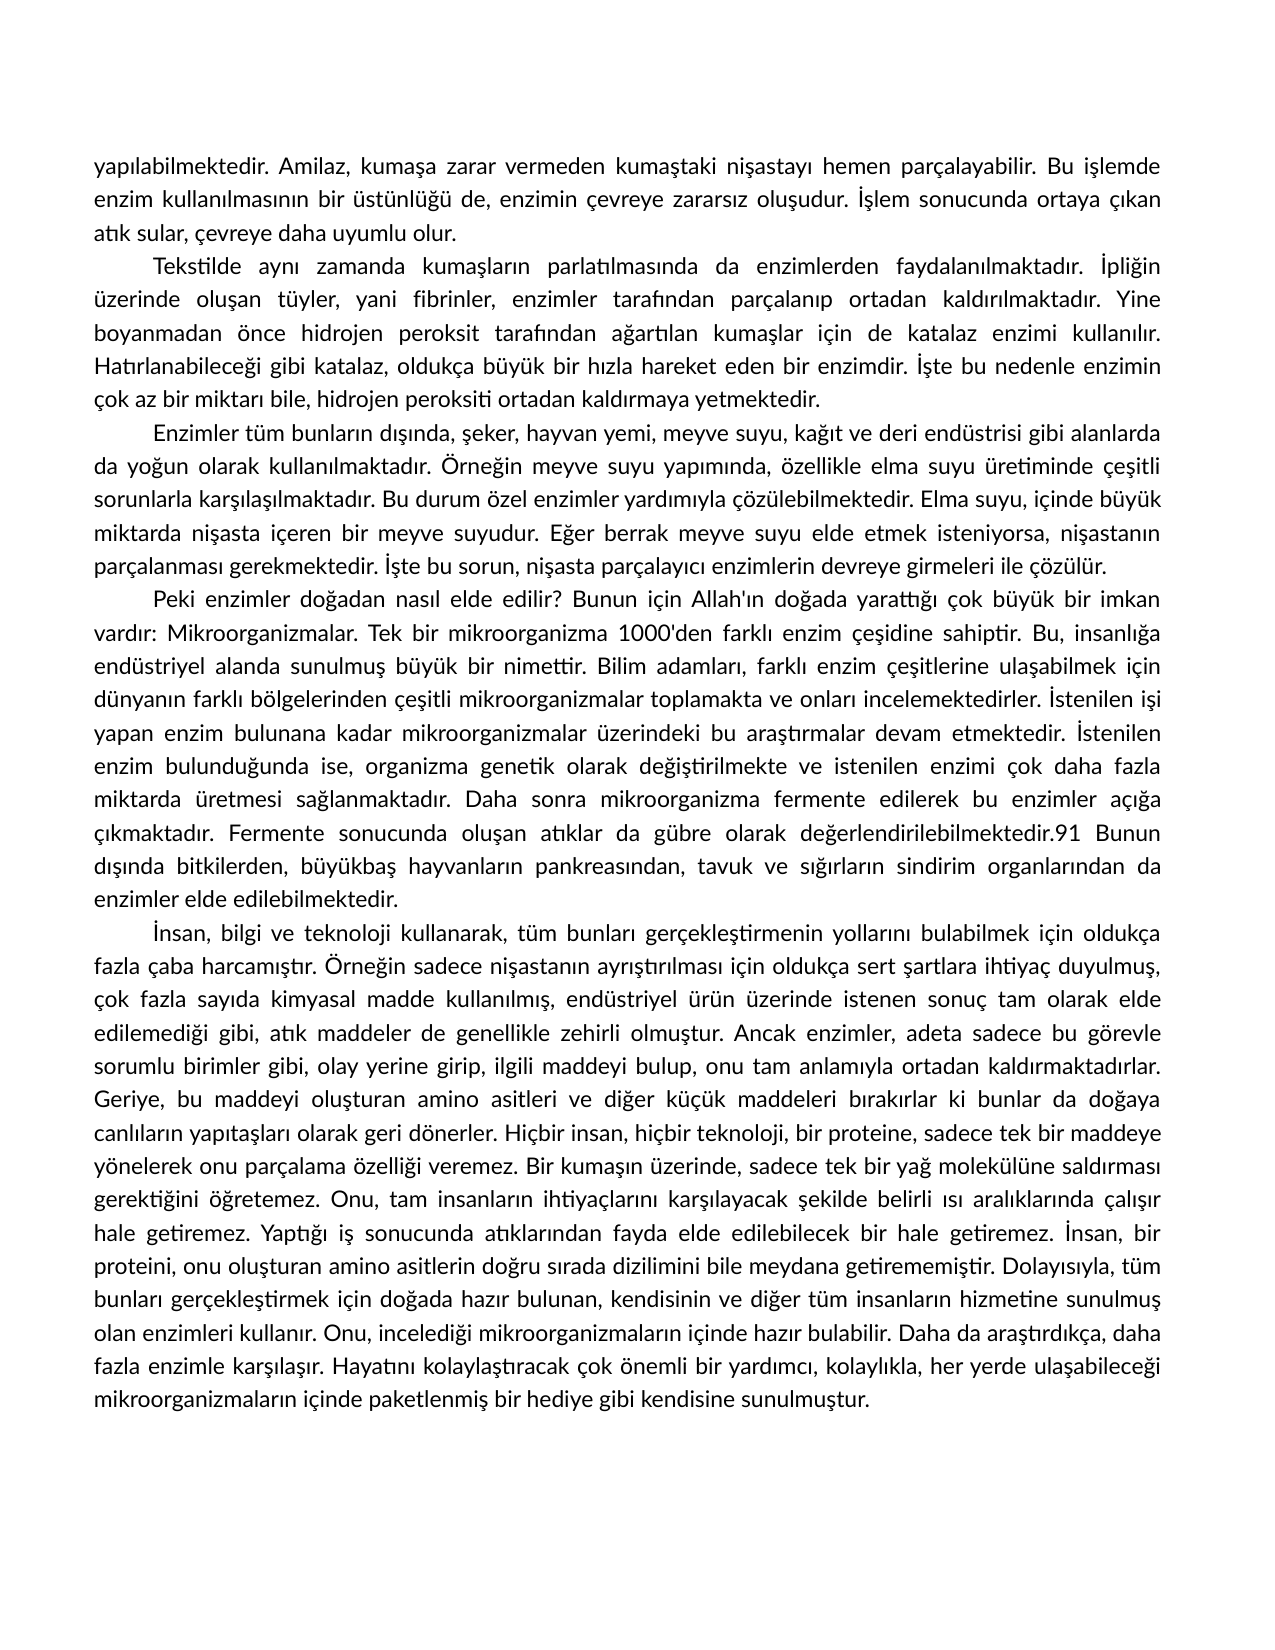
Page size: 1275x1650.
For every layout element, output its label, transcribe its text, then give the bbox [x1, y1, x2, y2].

text yapılabilmektedir. Amilaz, kumaşa zarar vermeden kumaştaki nişastayı hemen parçalayabilir. Bu işlemde enzim kullanılmasının bir üstünlüğü de, enzimin çevreye zararsız oluşudur. İşlem sonucunda ortaya çıkan atık sular, çevreye daha uyumlu olur. [94, 148, 1162, 248]
text İnsan, bilgi ve teknoloji kullanarak, tüm bunları gerçekleştirmenin yollarını bulabilmek için oldukça fazla çaba harcamıştır. Örneğin sadece nişastanın ayrıştırılması için oldukça sert şartlara ihtiyaç duyulmuş, çok fazla sayıda kimyasal madde kullanılmış, endüstriyel ürün üzerinde istenen sonuç tam olarak elde edilemediği gibi, atık maddeler de genellikle zehirli olmuştur. Ancak enzimler, adeta sadece bu görevle sorumlu birimler gibi, olay yerine girip, ilgili maddeyi bulup, onu tam anlamıyla ortadan kaldırmaktadırlar. Geriye, bu maddeyi oluşturan amino asitleri ve diğer küçük maddeleri bırakırlar ki bunlar da doğaya canlıların yapıtaşları olarak geri dönerler. Hiçbir insan, hiçbir teknoloji, bir proteine, sadece tek bir maddeye yönelerek onu parçalama özelliği veremez. Bir kumaşın üzerinde, sadece tek bir yağ molekülüne saldırması gerektiğini öğretemez. Onu, tam insanların ihtiyaçlarını karşılayacak şekilde belirli ısı aralıklarında çalışır hale getiremez. Yaptığı iş sonucunda atıklarından fayda elde edilebilecek bir hale getiremez. İnsan, bir proteini, onu oluşturan amino asitlerin doğru sırada dizilimini bile meydana getirememiştir. Dolayısıyla, tüm bunları gerçekleştirmek için doğada hazır bulunan, kendisinin ve diğer tüm insanların hizmetine sunulmuş olan enzimleri kullanır. Onu, incelediği mikroorganizmaların içinde hazır bulabilir. Daha da araştırdıkça, daha fazla enzimle karşılaşır. Hayatını kolaylaştıracak çok önemli bir yardımcı, kolaylıkla, her yerde ulaşabileceği mikroorganizmaların içinde paketlenmiş bir hediye gibi kendisine sunulmuştur. [94, 914, 1162, 1414]
text Tekstilde aynı zamanda kumaşların parlatılmasında da enzimlerden faydalanılmaktadır. İpliğin üzerinde oluşan tüyler, yani fibrinler, enzimler tarafından parçalanıp ortadan kaldırılmaktadır. Yine boyanmadan önce hidrojen peroksit tarafından ağartılan kumaşlar için de katalaz enzimi kullanılır. Hatırlanabileceği gibi katalaz, oldukça büyük bir hızla hareket eden bir enzimdir. İşte bu nedenle enzimin çok az bir miktarı bile, hidrojen peroksiti ortadan kaldırmaya yetmektedir. [94, 248, 1162, 414]
text Peki enzimler doğadan nasıl elde edilir? Bunun için Allah'ın doğada yarattığı çok büyük bir imkan vardır: Mikroorganizmalar. Tek bir mikroorganizma 1000'den farklı enzim çeşidine sahiptir. Bu, insanlığa endüstriyel alanda sunulmuş büyük bir nimettir. Bilim adamları, farklı enzim çeşitlerine ulaşabilmek için dünyanın farklı bölgelerinden çeşitli mikroorganizmalar toplamakta ve onları incelemektedirler. İstenilen işi yapan enzim bulunana kadar mikroorganizmalar üzerindeki bu araştırmalar devam etmektedir. İstenilen enzim bulunduğunda ise, organizma genetik olarak değiştirilmekte ve istenilen enzimi çok daha fazla miktarda üretmesi sağlanmaktadır. Daha sonra mikroorganizma fermente edilerek bu enzimler açığa çıkmaktadır. Fermente sonucunda oluşan atıklar da gübre olarak değerlendirilebilmektedir.91 Bunun dışında bitkilerden, büyükbaş hayvanların pankreasından, tavuk ve sığırların sindirim organlarından da enzimler elde edilebilmektedir. [94, 581, 1162, 914]
text Enzimler tüm bunların dışında, şeker, hayvan yemi, meyve suyu, kağıt ve deri endüstrisi gibi alanlarda da yoğun olarak kullanılmaktadır. Örneğin meyve suyu yapımında, özellikle elma suyu üretiminde çeşitli sorunlarla karşılaşılmaktadır. Bu durum özel enzimler yardımıyla çözülebilmektedir. Elma suyu, içinde büyük miktarda nişasta içeren bir meyve suyudur. Eğer berrak meyve suyu elde etmek isteniyorsa, nişastanın parçalanması gerekmektedir. İşte bu sorun, nişasta parçalayıcı enzimlerin devreye girmeleri ile çözülür. [94, 414, 1162, 581]
